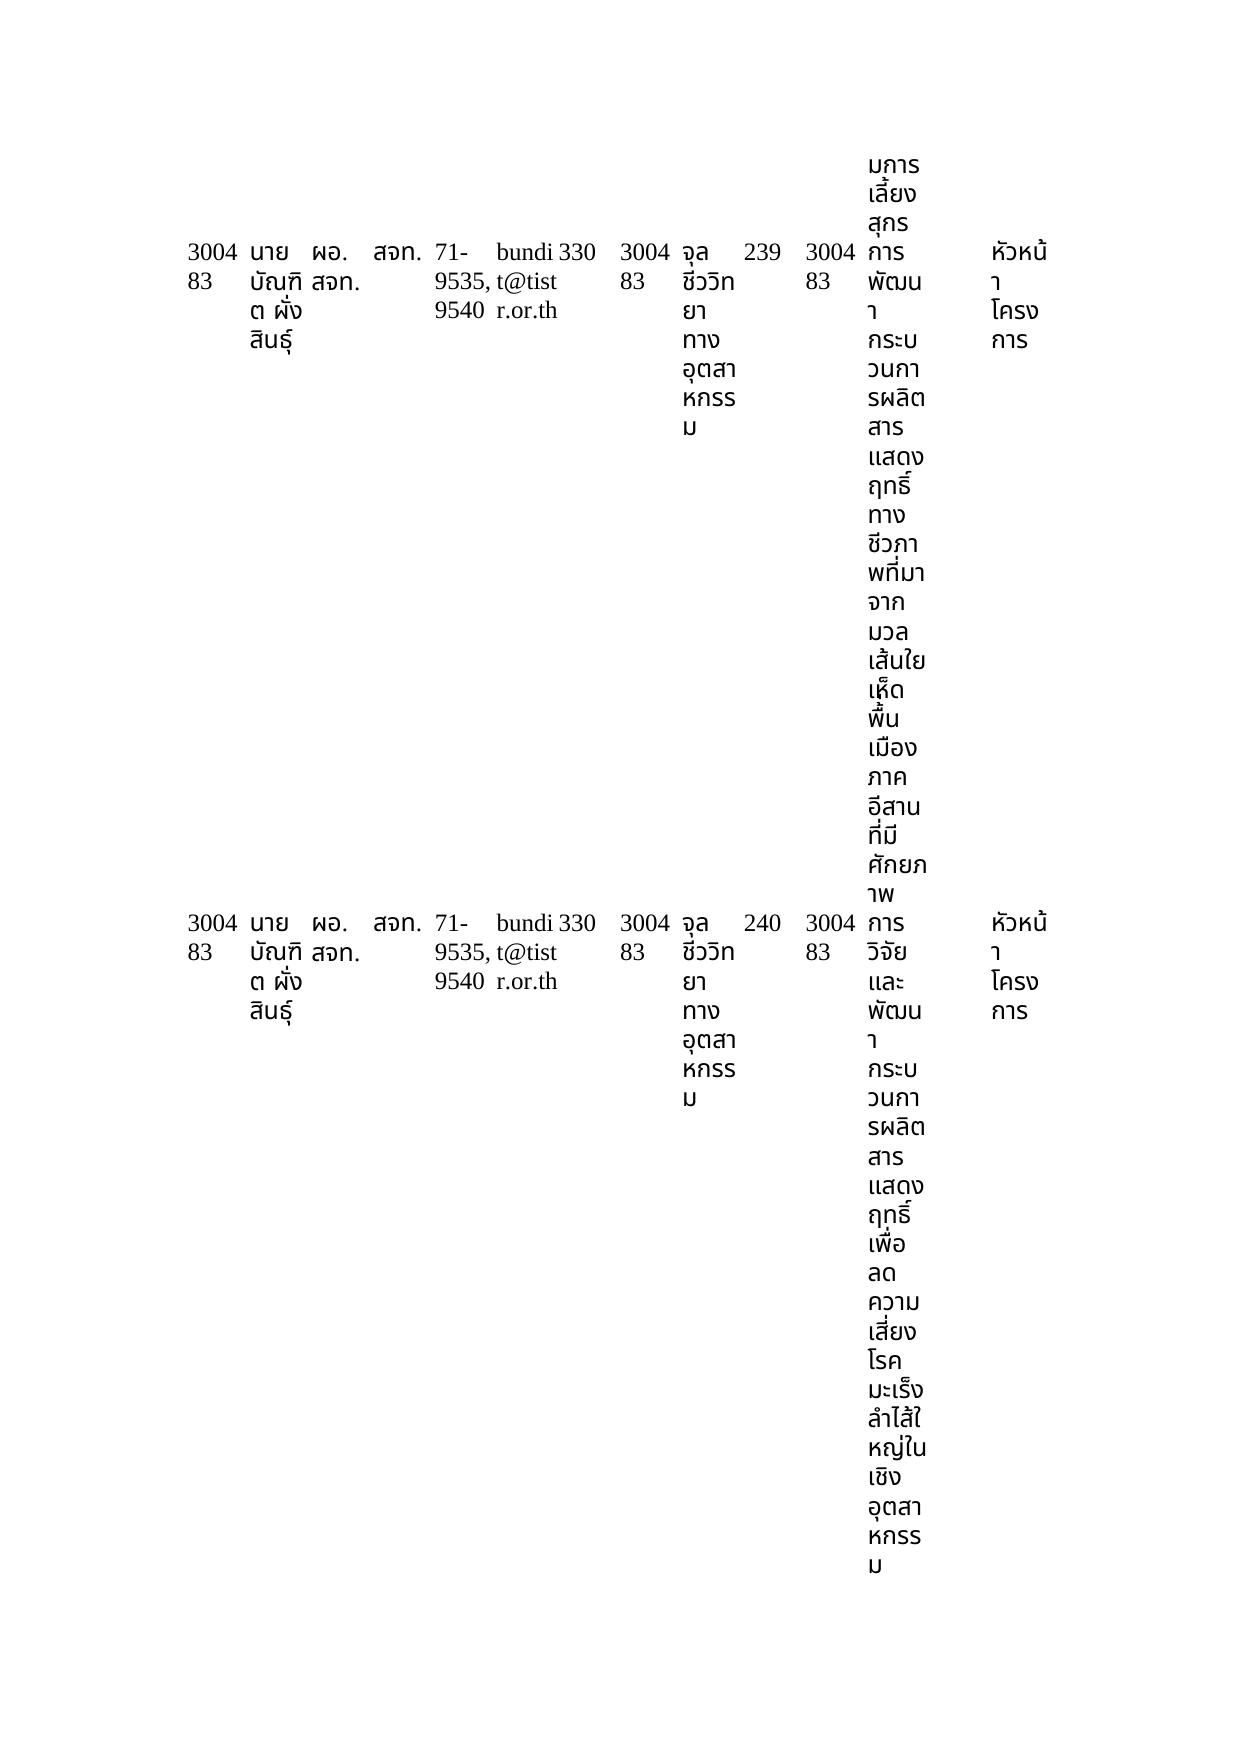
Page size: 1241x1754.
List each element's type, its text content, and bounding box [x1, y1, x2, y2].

table_cell [744, 150, 805, 237]
table_cell ผอ. สจท. [311, 238, 373, 908]
table_cell [249, 150, 311, 237]
table_cell มการเลี้ยงสุกร [867, 150, 929, 237]
table_cell [929, 908, 991, 1579]
table_cell นายบัณฑิต ผั่งสินธุ์ [249, 908, 311, 1579]
table_cell [311, 150, 373, 237]
table_cell 300483 [620, 238, 682, 908]
table_cell 240 [744, 908, 805, 1579]
table_cell ผอ. สจท. [311, 908, 373, 1579]
table_cell [805, 150, 867, 237]
table_cell 330 [558, 238, 620, 908]
table_cell หัวหน้าโครงการ [991, 238, 1053, 908]
table_cell การวิจัยและพัฒนากระบวนการผลิตสารแสดงฤทธิ์เพื่อลดความเสี่ยงโรคมะเร็งลำไส้ใหญ่ในเชิงอุตสาหกรรม [867, 908, 929, 1579]
table_cell สจท. [373, 238, 434, 908]
table_cell [435, 150, 496, 237]
table_cell [373, 150, 434, 237]
table_cell 300483 [188, 908, 249, 1579]
table_cell [929, 238, 991, 908]
table_cell หัวหน้าโครงการ [991, 908, 1053, 1579]
table_cell bundit@tistr.or.th [496, 908, 558, 1579]
table_cell 300483 [805, 238, 867, 908]
table_cell 300483 [188, 238, 249, 908]
table_cell [558, 150, 620, 237]
table_cell bundit@tistr.or.th [496, 238, 558, 908]
table_cell จุลชีววิทยาทางอุตสาหกรรม [682, 238, 743, 908]
table_cell [929, 150, 991, 237]
table_cell การพัฒนากระบวนการผลิตสารแสดงฤทธิ์ทางชีวภาพที่มาจากมวลเส้นใยเห็ดพื้่นเมืองภาคอีสานที่มีศักยภาพ [867, 238, 929, 908]
table_cell [188, 150, 249, 237]
table_cell 239 [744, 238, 805, 908]
table_cell 71-9535,9540 [435, 238, 496, 908]
table_cell 300483 [620, 908, 682, 1579]
table_cell จุลชีววิทยาทางอุตสาหกรรม [682, 908, 743, 1579]
table_cell [682, 150, 743, 237]
table_cell [496, 150, 558, 237]
table_cell 330 [558, 908, 620, 1579]
table_cell สจท. [373, 908, 434, 1579]
table_cell นายบัณฑิต ผั่งสินธุ์ [249, 238, 311, 908]
table_cell 300483 [805, 908, 867, 1579]
table_cell [991, 150, 1053, 237]
table_cell 71-9535,9540 [435, 908, 496, 1579]
table_cell [620, 150, 682, 237]
